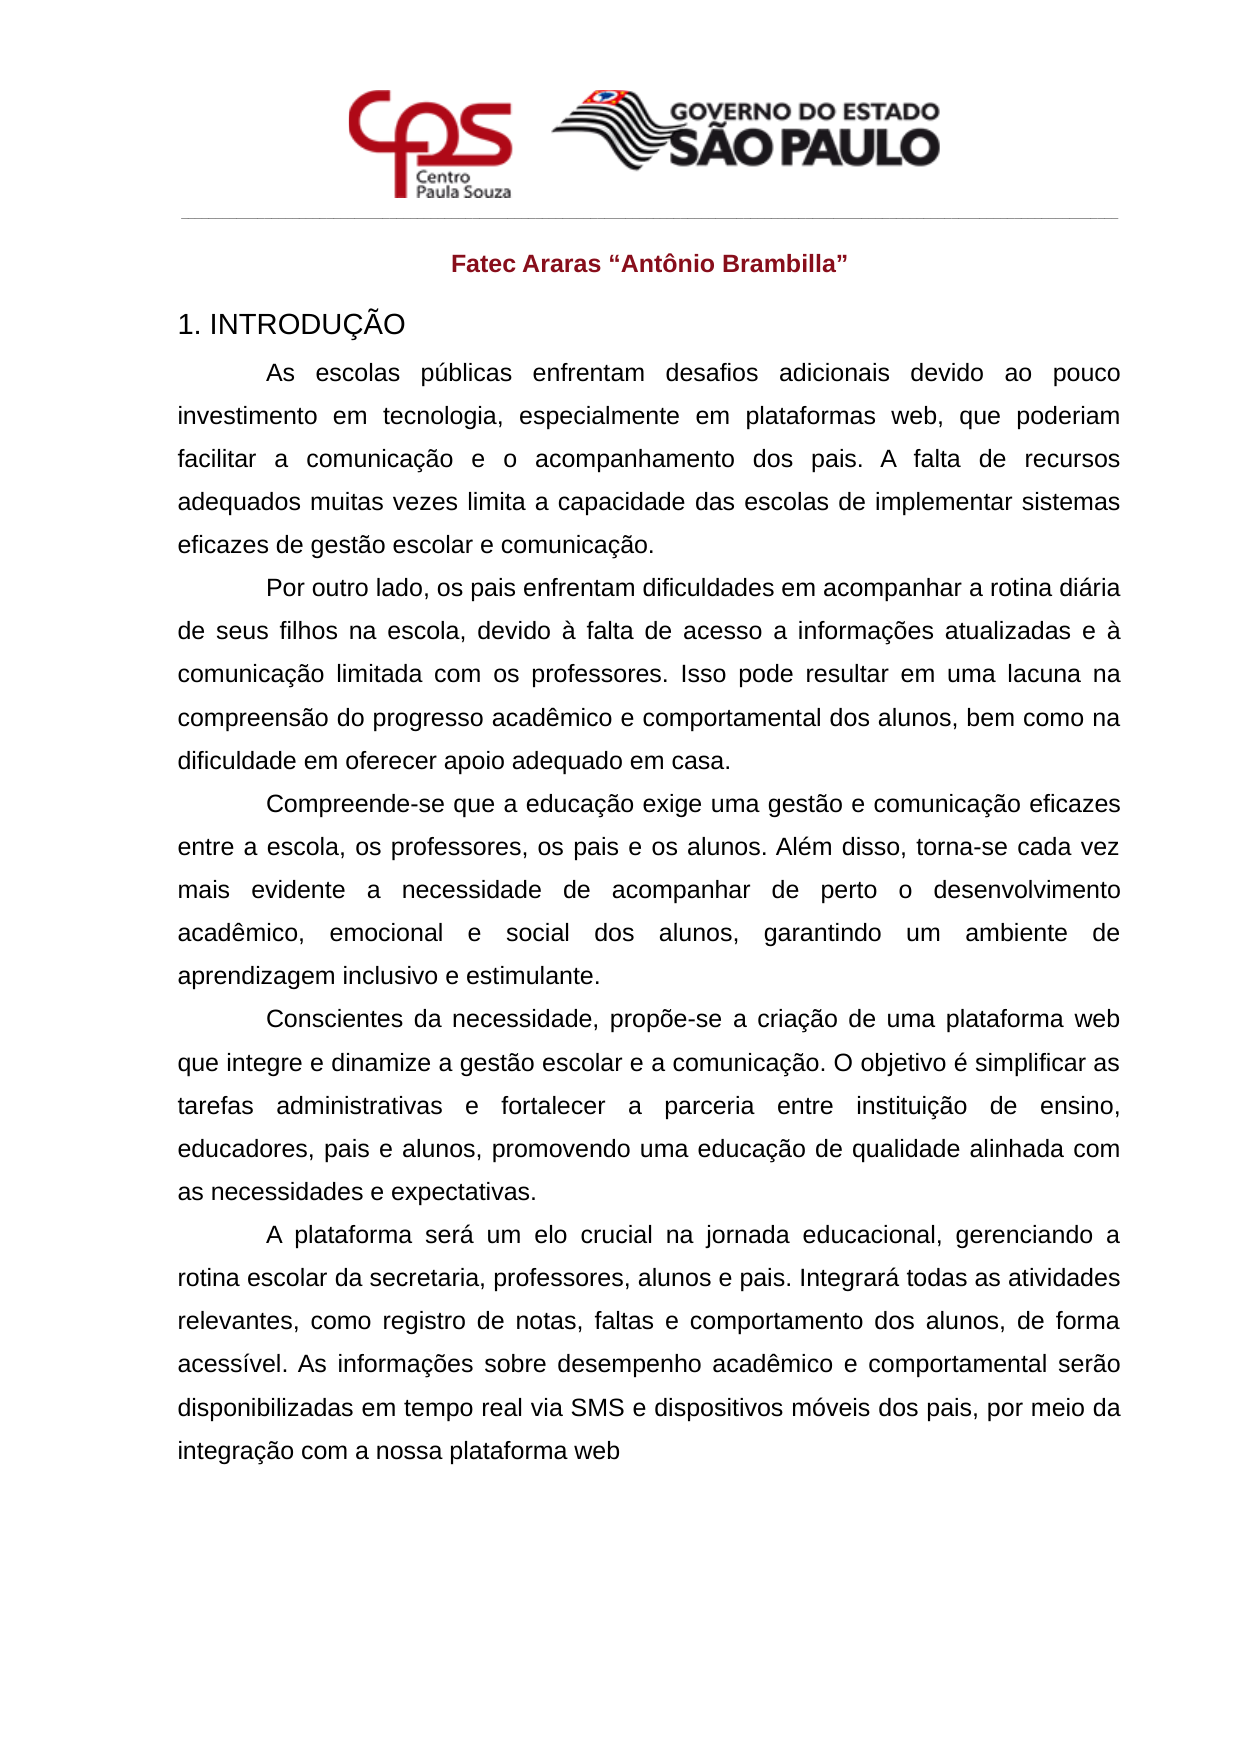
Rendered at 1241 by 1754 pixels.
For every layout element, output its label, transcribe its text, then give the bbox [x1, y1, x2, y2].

picture [348, 90, 940, 198]
text Conscientes da necessidade, propõe-se a criação de uma plataforma web que integre e dinamize a gestão escolar e a comunicação. O objetivo é simplificar as tarefas administrativas e fortalecer a parceria entre instituição de ensino, educadores, pais e alunos, promovendo uma educação de qualidade alinhada com as necessidades e expectativas. [177, 1004, 1122, 1206]
text Por outro lado, os pais enfrentam dificuldades em acompanhar a rotina diária de seus filhos na escola, devido à falta de acesso a informações atualizadas e à comunicação limitada com os professores. Isso pode resultar em uma lacuna na compreensão do progresso acadêmico e comportamental dos alunos, bem como na dificuldade em oferecer apoio adequado em casa. [177, 573, 1122, 774]
text As escolas públicas enfrentam desafios adicionais devido ao pouco investimento em tecnologia, especialmente em plataformas web, que poderiam facilitar a comunicação e o acompanhamento dos pais. A falta de recursos adequados muitas vezes limita a capacidade das escolas de implementar sistemas eficazes de gestão escolar e comunicação. [177, 358, 1122, 559]
text 1. INTRODUÇÃO [177, 307, 1122, 341]
text A plataforma será um elo crucial na jornada educacional, gerenciando a rotina escolar da secretaria, professores, alunos e pais. Integrará todas as atividades relevantes, como registro de notas, faltas e comportamento dos alunos, de forma acessível. As informações sobre desempenho acadêmico e comportamental serão disponibilizadas em tempo real via SMS e dispositivos móveis dos pais, por meio da integração com a nossa plataforma web [177, 1220, 1122, 1464]
text Compreende-se que a educação exige uma gestão e comunicação eficazes entre a escola, os professores, os pais e os alunos. Além disso, torna-se cada vez mais evidente a necessidade de acompanhar de perto o desenvolvimento acadêmico, emocional e social dos alunos, garantindo um ambiente de aprendizagem inclusivo e estimulante. [177, 789, 1122, 990]
